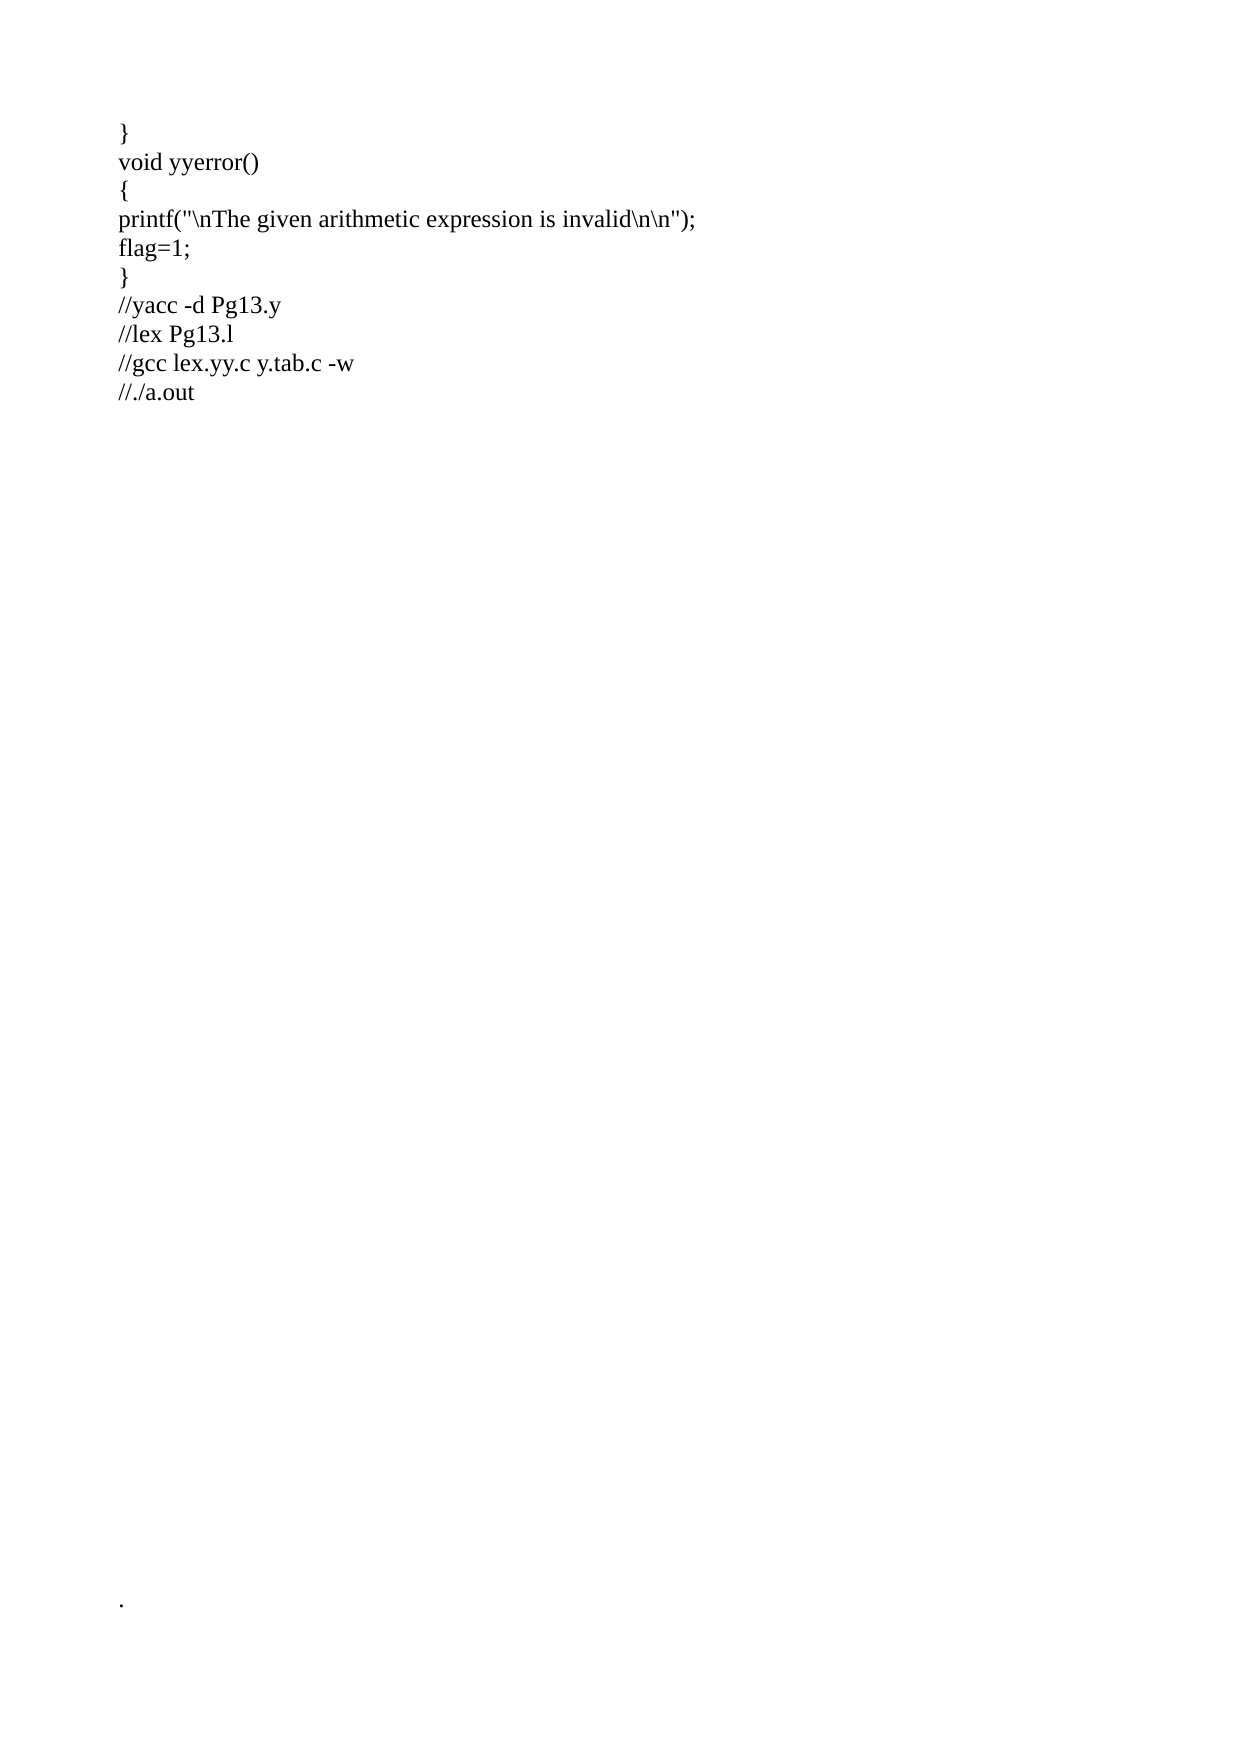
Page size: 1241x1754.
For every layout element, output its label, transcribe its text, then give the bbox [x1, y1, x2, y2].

text void yyerror() [118, 147, 1122, 176]
text //lex Pg13.l [118, 319, 1122, 348]
text } [118, 118, 1122, 147]
text //./a.out [118, 377, 1122, 406]
text //yacc -d Pg13.y [118, 291, 1122, 319]
text //gcc lex.yy.c y.tab.c -w [118, 348, 1122, 377]
text { [118, 176, 1122, 204]
text flag=1; [118, 233, 1122, 262]
text } [118, 262, 1122, 291]
text . [118, 1584, 1122, 1613]
text printf("\nThe given arithmetic expression is invalid\n\n"); [118, 204, 1122, 233]
